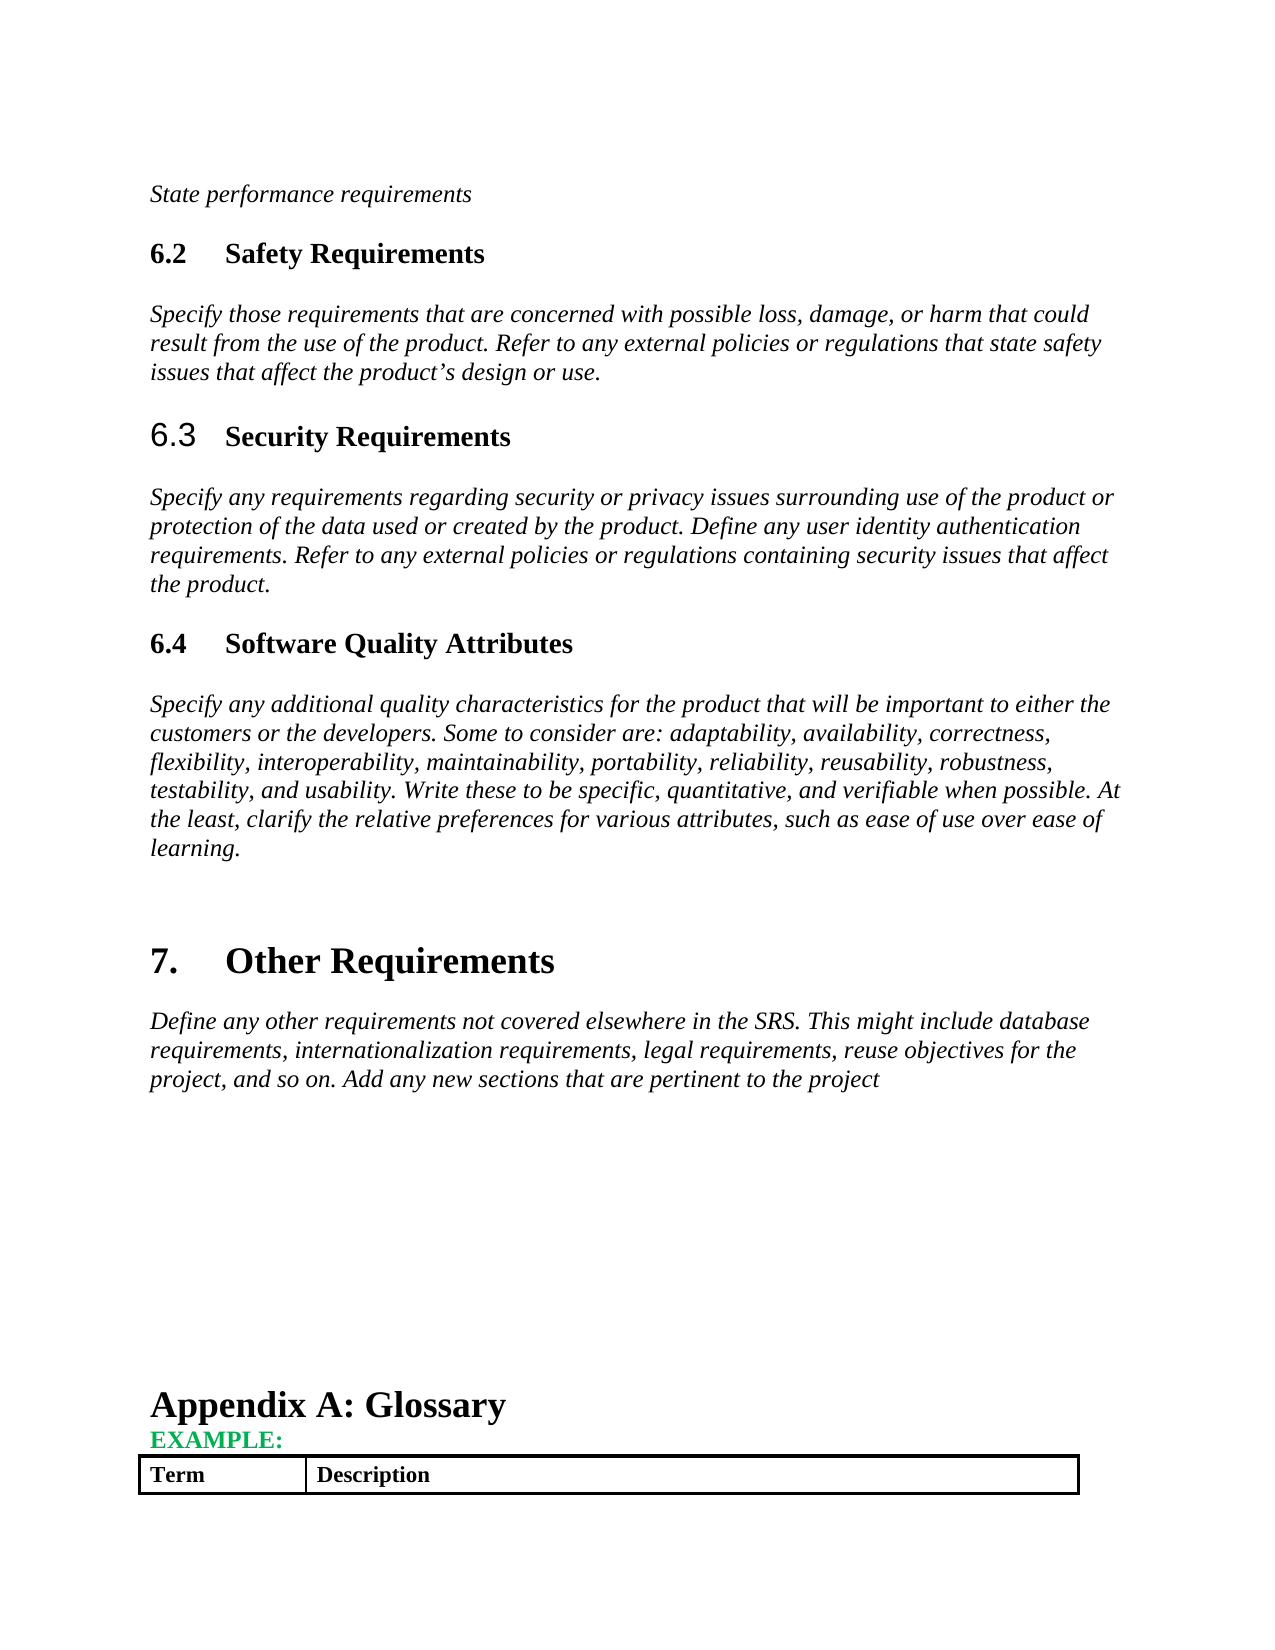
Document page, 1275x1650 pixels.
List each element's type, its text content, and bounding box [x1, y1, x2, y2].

text Define any other requirements not covered elsewhere in the SRS. This might include database requirements, internationalization requirements, legal requirements, reuse objectives for the project, and so on. Add any new sections that are pertinent to the project [150, 1006, 1125, 1092]
subtitle Security Requirements [150, 415, 1125, 453]
text Specify any additional quality characteristics for the product that will be important to either the customers or the developers. Some to consider are: adaptability, availability, correctness, flexibility, interoperability, maintainability, portability, reliability, reusability, robustness, testability, and usability. Write these to be specific, quantitative, and verifiable when possible. At the least, clarify the relative preferences for various attributes, such as ease of use over ease of learning. [150, 689, 1125, 862]
subtitle Software Quality Attributes [150, 627, 1125, 660]
subtitle Other Requirements [150, 938, 1125, 981]
text EXAMPLE: [150, 1426, 1125, 1454]
text Appendix A: Glossary [150, 1382, 1125, 1426]
text Specify those requirements that are concerned with possible loss, damage, or harm that could result from the use of the product. Refer to any external policies or regulations that state safety issues that affect the product’s design or use. [150, 299, 1125, 386]
table_header Term [141, 1458, 305, 1492]
table_header Description [307, 1458, 1077, 1492]
subtitle Safety Requirements [150, 237, 1125, 270]
text Specify any requirements regarding security or privacy issues surrounding use of the product or protection of the data used or created by the product. Define any user identity authentication requirements. Refer to any external policies or regulations containing security issues that affect the product. [150, 482, 1125, 597]
text State performance requirements [150, 179, 1125, 207]
